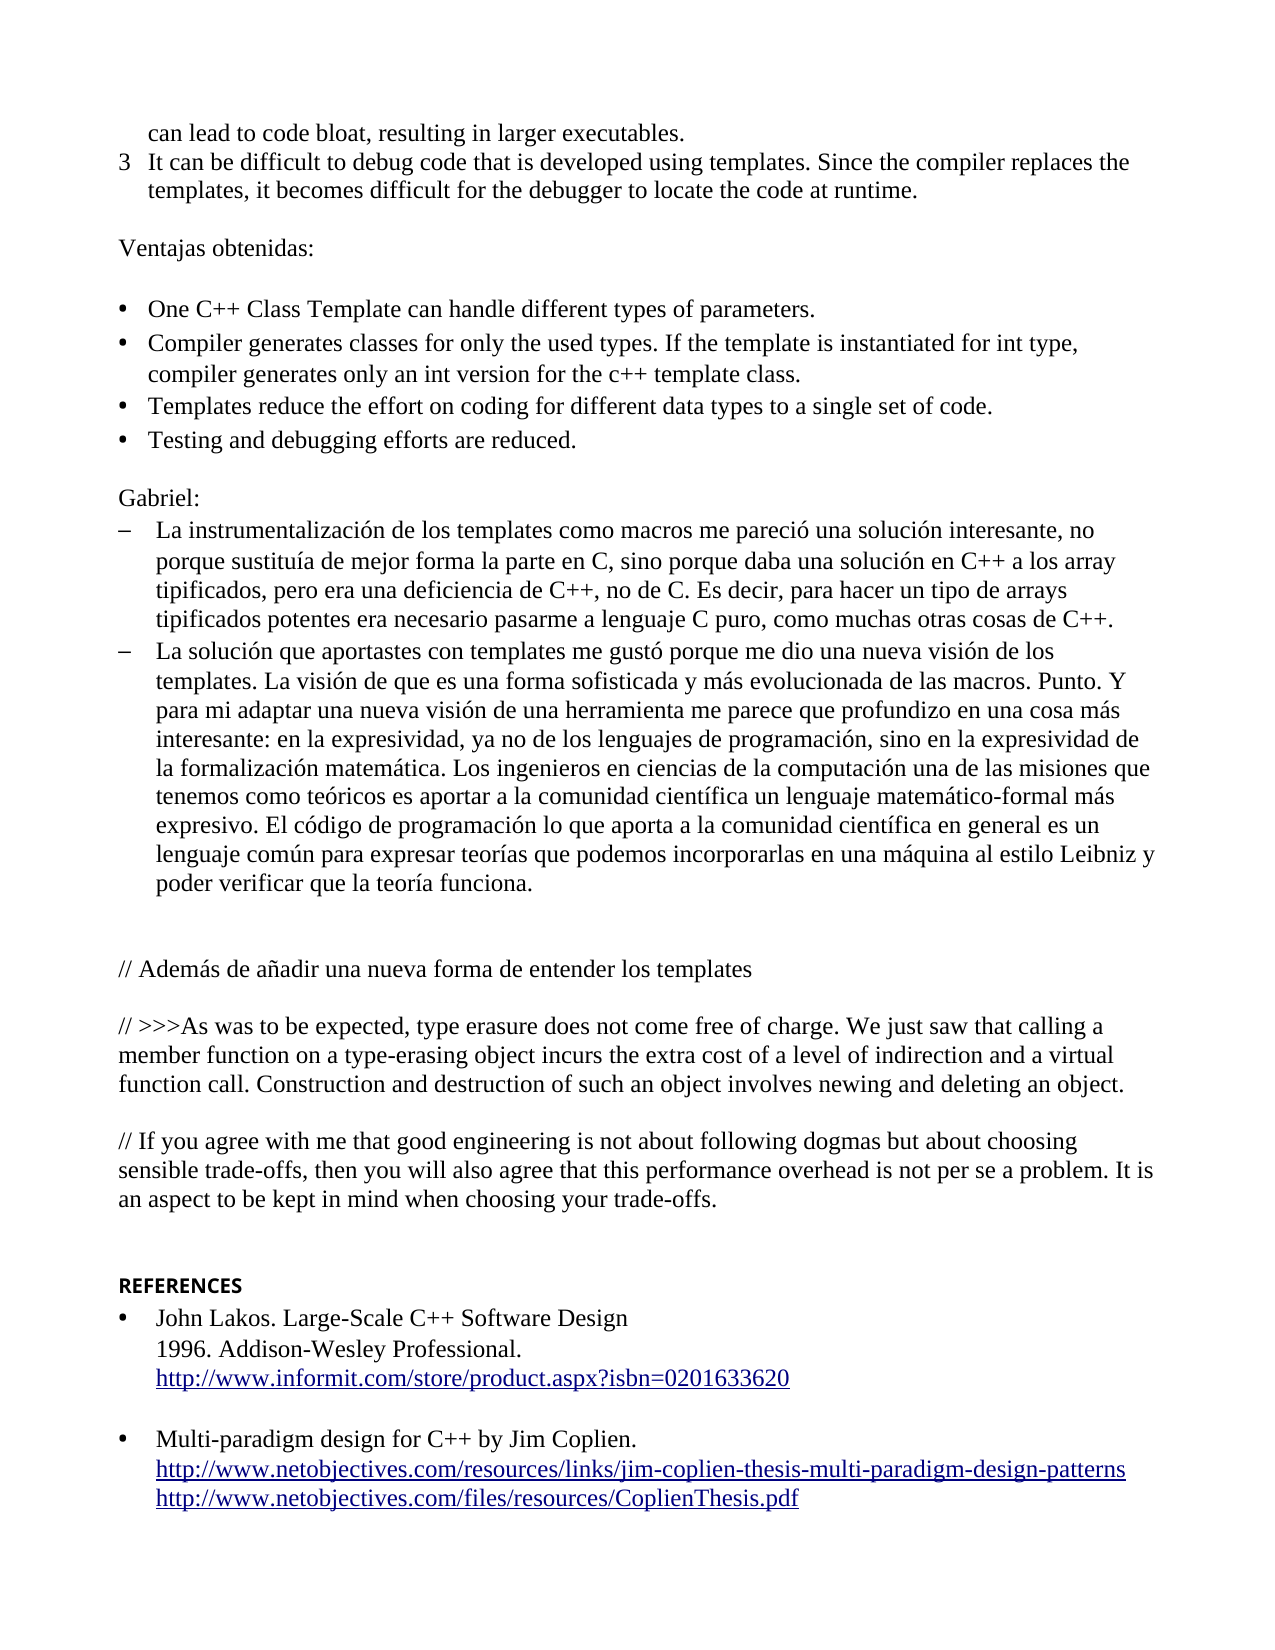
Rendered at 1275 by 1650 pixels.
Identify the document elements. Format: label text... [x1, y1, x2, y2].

list Compiler generates classes for only the used types. If the template is instantiated for int type, compiler generates only an int version for the c++ template class. [118, 325, 1157, 387]
list can lead to code bloat, resulting in larger executables. [118, 118, 1157, 147]
list Multi-paradigm design for C++ by Jim Coplien. http://www.netobjectives.com/resources/links/jim-coplien-thesis-multi-paradigm-design-patterns http://www.netobjectives.com/files/resources/CoplienThesis.pdf [118, 1420, 1157, 1512]
text Ventajas obtenidas: [118, 233, 1157, 262]
list It can be difficult to debug code that is developed using templates. Since the compiler replaces the templates, it becomes difficult for the debugger to locate the code at runtime. [118, 147, 1157, 204]
subtitle REFERENCES [118, 1270, 1157, 1300]
text // >>>As was to be expected, type erasure does not come free of charge. We just saw that calling a member function on a type-erasing object incurs the extra cost of a level of indirection and a virtual function call. Construction and destruction of such an object involves newing and deleting an object. [118, 1011, 1157, 1098]
list Testing and debugging efforts are reduced. [118, 422, 1157, 456]
list La instrumentalización de los templates como macros me pareció una solución interesante, no porque sustituía de mejor forma la parte en C, sino porque daba una solución en C++ a los array tipificados, pero era una deficiencia de C++, no de C. Es decir, para hacer un tipo de arrays tipificados potentes era necesario pasarme a lenguaje C puro, como muchas otras cosas de C++. [118, 512, 1157, 632]
text // Además de añadir una nueva forma de entender los templates [118, 954, 1157, 983]
list John Lakos. Large-Scale C++ Software Design 1996. Addison-Wesley Professional. http://www.informit.com/store/product.aspx?isbn=0201633620 [118, 1300, 1157, 1420]
text // If you agree with me that good engineering is not about following dogmas but about choosing sensible trade-offs, then you will also agree that this performance overhead is not per se a problem. It is an aspect to be kept in mind when choosing your trade-offs. [118, 1126, 1157, 1213]
list One C++ Class Template can handle different types of parameters. [118, 291, 1157, 325]
list Templates reduce the effort on coding for different data types to a single set of code. [118, 387, 1157, 422]
text Gabriel: [118, 483, 1157, 512]
list La solución que aportastes con templates me gustó porque me dio una nueva visión de los templates. La visión de que es una forma sofisticada y más evolucionada de las macros. Punto. Y para mi adaptar una nueva visión de una herramienta me parece que profundizo en una cosa más interesante: en la expresividad, ya no de los lenguajes de programación, sino en la expresividad de la formalización matemática. Los ingenieros en ciencias de la computación una de las misiones que tenemos como teóricos es aportar a la comunidad científica un lenguaje matemático-formal más expresivo. El código de programación lo que aporta a la comunidad científica en general es un lenguaje común para expresar teorías que podemos incorporarlas en una máquina al estilo Leibniz y poder verificar que la teoría funciona. [118, 632, 1157, 896]
